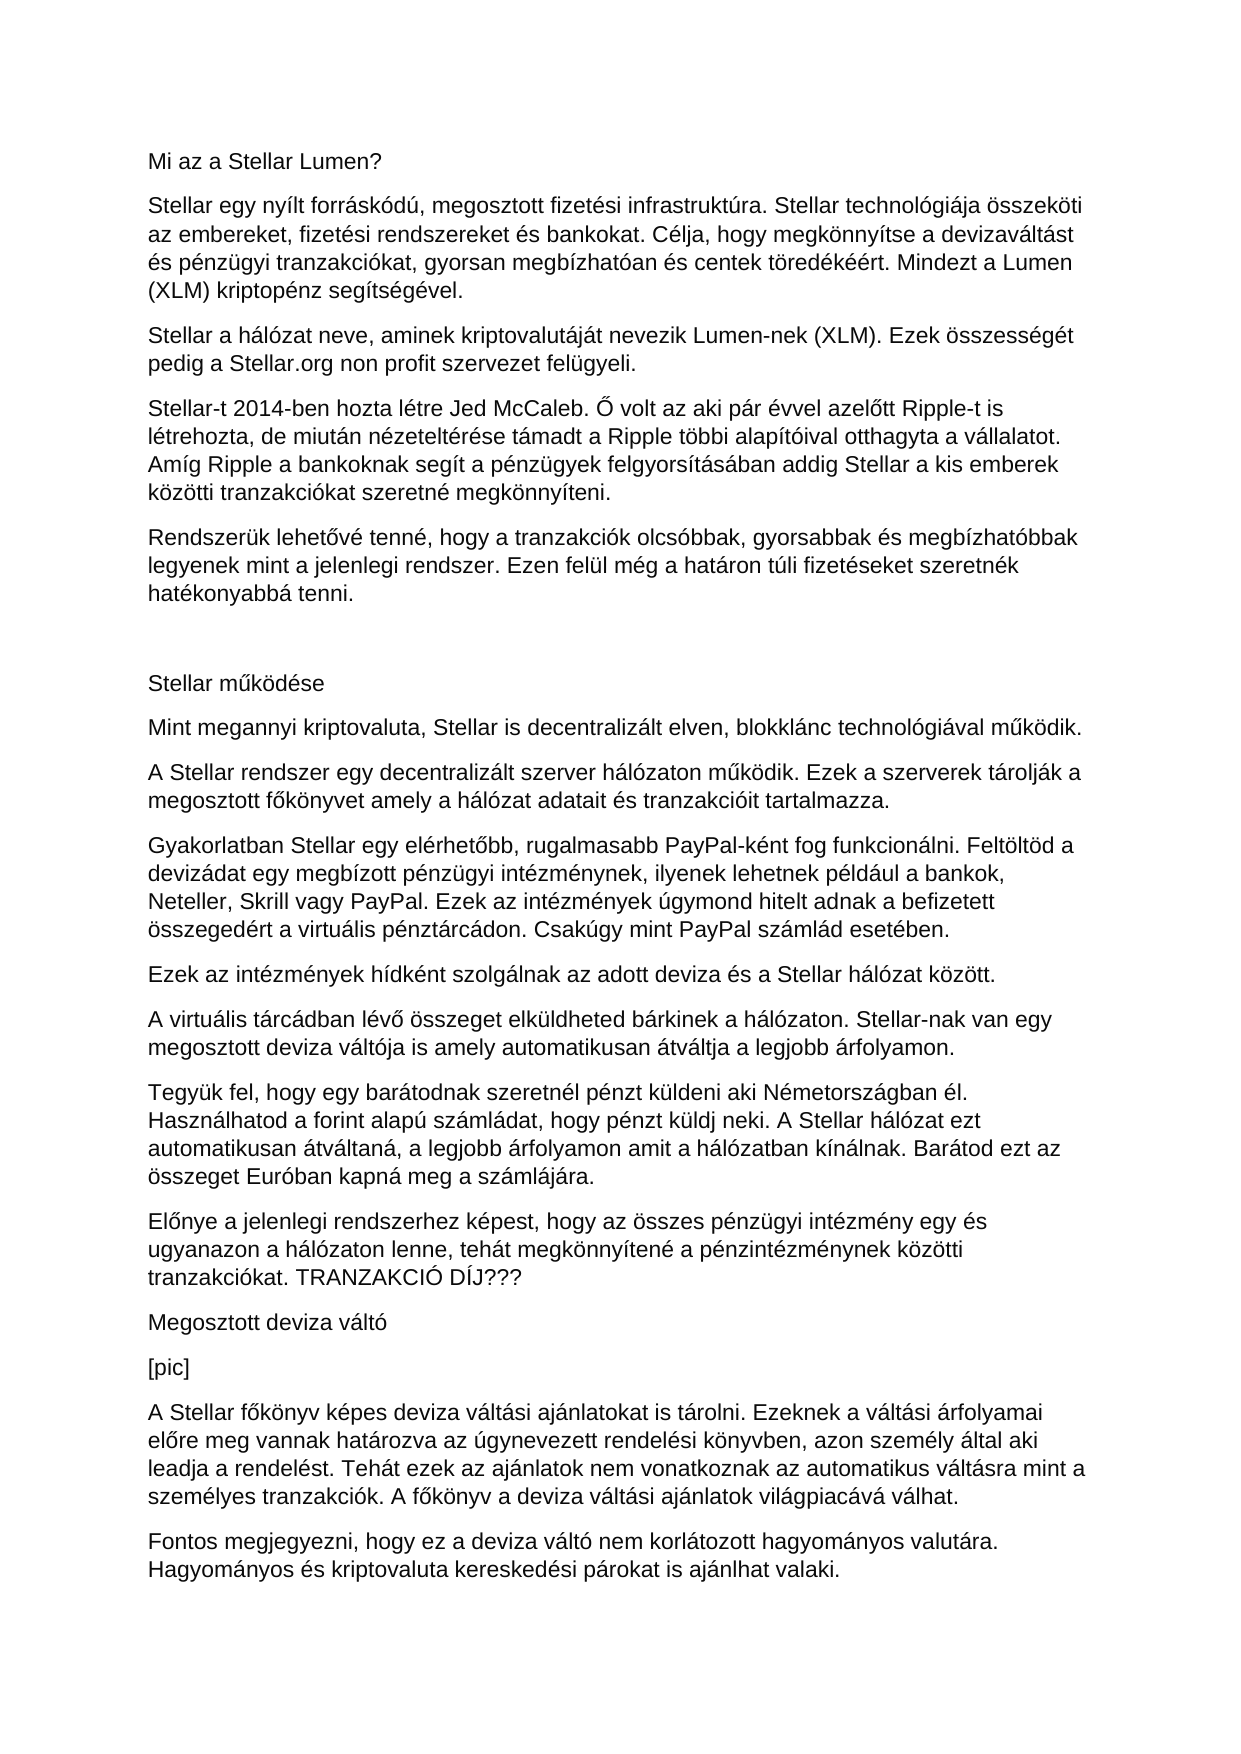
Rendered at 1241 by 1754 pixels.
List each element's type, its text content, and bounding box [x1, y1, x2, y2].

text Gyakorlatban Stellar egy elérhetőbb, rugalmasabb PayPal-ként fog funkcionálni. Feltöltöd a devizádat egy megbízott pénzügyi intézménynek, ilyenek lehetnek például a bankok, Neteller, Skrill vagy PayPal. Ezek az intézmények úgymond hitelt adnak a befizetett összegedért a virtuális pénztárcádon. Csakúgy mint PayPal számlád esetében. [148, 832, 1093, 943]
text A Stellar főkönyv képes deviza váltási ajánlatokat is tárolni. Ezeknek a váltási árfolyamai előre meg vannak határozva az úgynevezett rendelési könyvben, azon személy által aki leadja a rendelést. Tehát ezek az ajánlatok nem vonatkoznak az automatikus váltásra mint a személyes tranzakciók. A főkönyv a deviza váltási ajánlatok világpiacává válhat. [148, 1399, 1093, 1509]
text A Stellar rendszer egy decentralizált szerver hálózaton működik. Ezek a szerverek tárolják a megosztott főkönyvet amely a hálózat adatait és tranzakcióit tartalmazza. [148, 759, 1093, 813]
text Fontos megjegyezni, hogy ez a deviza váltó nem korlátozott hagyományos valutára. Hagyományos és kriptovaluta kereskedési párokat is ajánlhat valaki. [148, 1528, 1093, 1582]
text Stellar egy nyílt forráskódú, megosztott fizetési infrastruktúra. Stellar technológiája összeköti az embereket, fizetési rendszereket és bankokat. Célja, hogy megkönnyítse a devizaváltást és pénzügyi tranzakciókat, gyorsan megbízhatóan és centek töredékéért. Mindezt a Lumen (XLM) kriptopénz segítségével. [148, 192, 1093, 303]
text Mint megannyi kriptovaluta, Stellar is decentralizált elven, blokklánc technológiával működik. [148, 714, 1093, 741]
text Stellar a hálózat neve, aminek kriptovalutáját nevezik Lumen-nek (XLM). Ezek összességét pedig a Stellar.org non profit szervezet felügyeli. [148, 322, 1093, 376]
text Rendszerük lehetővé tenné, hogy a tranzakciók olcsóbbak, gyorsabbak és megbízhatóbbak legyenek mint a jelenlegi rendszer. Ezen felül még a határon túli fizetéseket szeretnék hatékonyabbá tenni. [148, 524, 1093, 606]
text Ezek az intézmények hídként szolgálnak az adott deviza és a Stellar hálózat között. [148, 961, 1093, 987]
text Stellar-t 2014-ben hozta létre Jed McCaleb. Ő volt az aki pár évvel azelőtt Ripple-t is létrehozta, de miután nézeteltérése támadt a Ripple többi alapítóival otthagyta a vállalatot. Amíg Ripple a bankoknak segít a pénzügyek felgyorsításában addig Stellar a kis emberek közötti tranzakciókat szeretné megkönnyíteni. [148, 394, 1093, 505]
text Előnye a jelenlegi rendszerhez képest, hogy az összes pénzügyi intézmény egy és ugyanazon a hálózaton lenne, tehát megkönnyítené a pénzintézménynek közötti tranzakciókat. TRANZAKCIÓ DÍJ??? [148, 1208, 1093, 1291]
text [pic] [148, 1354, 1093, 1380]
text Tegyük fel, hogy egy barátodnak szeretnél pénzt küldeni aki Németországban él. Használhatod a forint alapú számládat, hogy pénzt küldj neki. A Stellar hálózat ezt automatikusan átváltaná, a legjobb árfolyamon amit a hálózatban kínálnak. Barátod ezt az összeget Euróban kapná meg a számlájára. [148, 1079, 1093, 1189]
text Stellar működése [148, 669, 1093, 696]
text Mi az a Stellar Lumen? [148, 148, 1093, 174]
text Megosztott deviza váltó [148, 1309, 1093, 1335]
text A virtuális tárcádban lévő összeget elküldheted bárkinek a hálózaton. Stellar-nak van egy megosztott deviza váltója is amely automatikusan átváltja a legjobb árfolyamon. [148, 1006, 1093, 1060]
